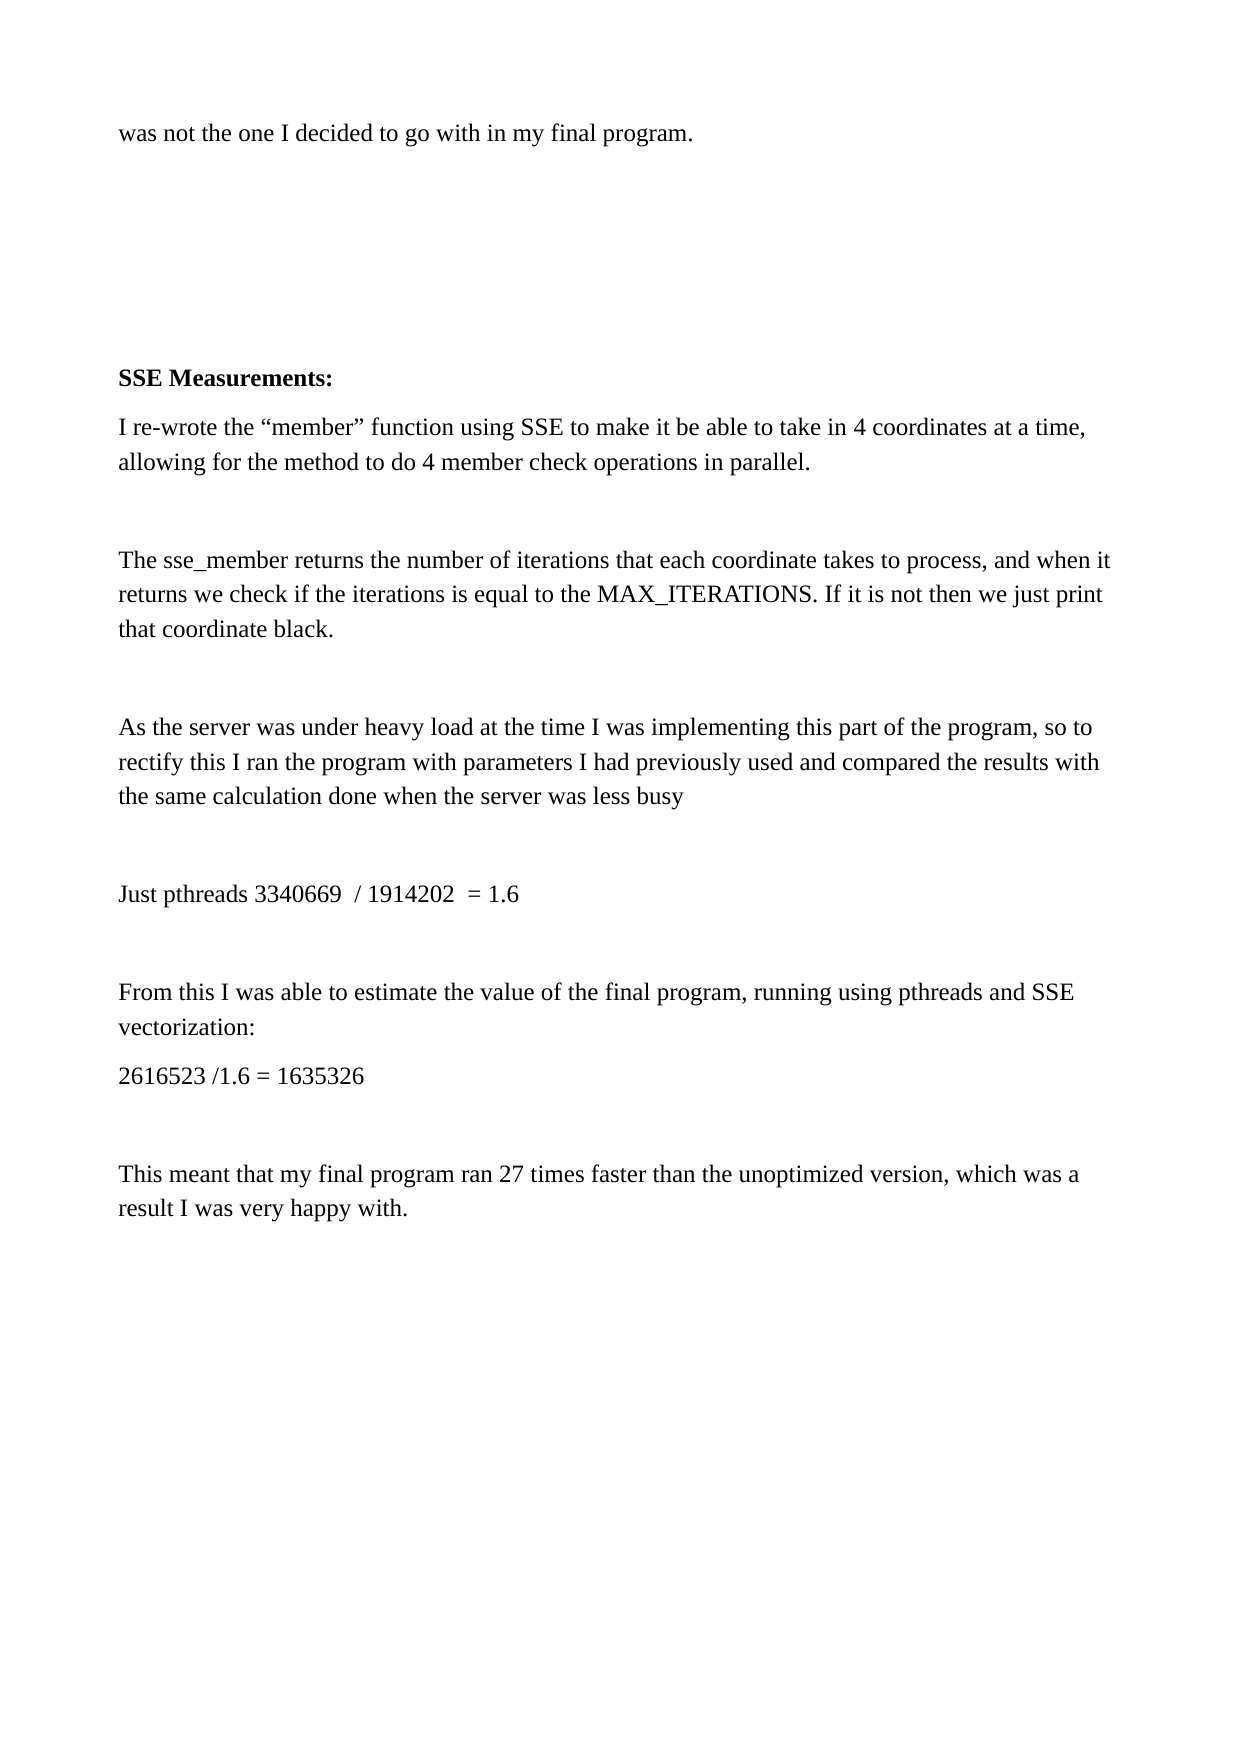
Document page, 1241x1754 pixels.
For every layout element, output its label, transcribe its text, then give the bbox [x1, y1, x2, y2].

text SSE Measurements: [118, 363, 1122, 392]
text 2616523 /1.6 = 1635326 [118, 1061, 1122, 1090]
text was not the one I decided to go with in my final program. [118, 118, 1122, 147]
text From this I was able to estimate the value of the final program, running using pthreads and SSE vectorization: [118, 977, 1122, 1041]
text The sse_member returns the number of iterations that each coordinate takes to process, and when it returns we check if the iterations is equal to the MAX_ITERATIONS. If it is not then we just print that coordinate black. [118, 545, 1122, 643]
text Just pthreads 3340669 / 1914202 = 1.6 [118, 879, 1122, 908]
text As the server was under heavy load at the time I was implementing this part of the program, so to rectify this I ran the program with parameters I had previously used and compared the results with the same calculation done when the server was less busy [118, 712, 1122, 810]
text This meant that my final program ran 27 times faster than the unoptimized version, which was a result I was very happy with. [118, 1159, 1122, 1222]
text I re-wrote the “member” function using SSE to make it be able to take in 4 coordinates at a time, allowing for the method to do 4 member check operations in parallel. [118, 412, 1122, 476]
